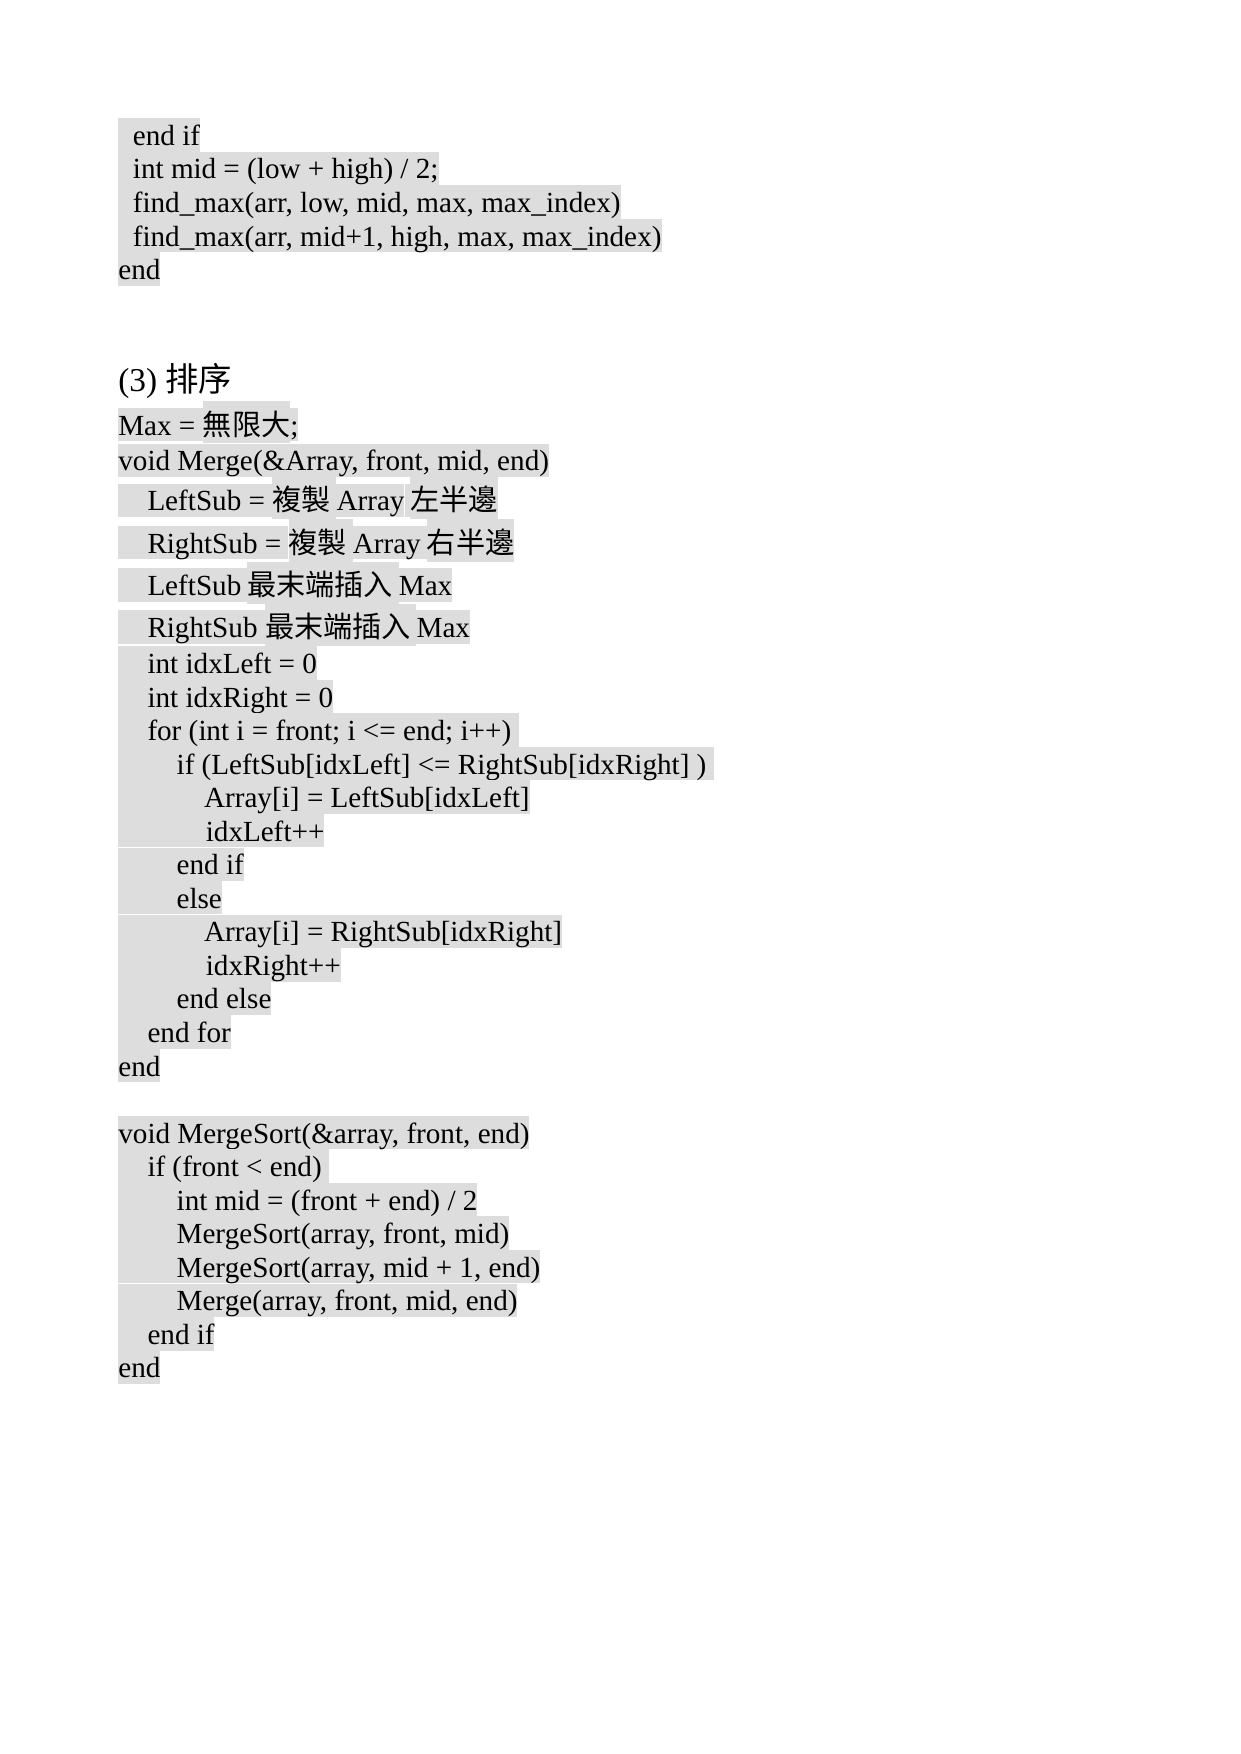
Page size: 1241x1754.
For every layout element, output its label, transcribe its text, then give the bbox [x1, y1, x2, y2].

text for (int i = front; i <= end; i++) [118, 713, 1122, 747]
text end [118, 1049, 1122, 1082]
text if (front < end) [118, 1149, 1122, 1183]
text int idxLeft = 0 [118, 646, 1122, 680]
text void MergeSort(&array, front, end) [118, 1116, 1122, 1149]
text end if [118, 1317, 1122, 1351]
text int mid = (front + end) / 2 [118, 1183, 1122, 1216]
text idxRight++ [118, 948, 1122, 982]
text end [118, 1351, 1122, 1384]
text Merge(array, front, mid, end) [118, 1283, 1122, 1317]
text (3) 排序 [118, 353, 1122, 401]
text void Merge(&Array, front, mid, end) [118, 443, 1122, 477]
text end if [118, 118, 1122, 152]
text end else [118, 982, 1122, 1015]
text RightSub 最末端插入Max [118, 604, 1122, 646]
text Array[i] = LeftSub[idxLeft] [118, 780, 1122, 814]
text LeftSub = 複製Array左半邊 [118, 477, 1122, 519]
text int idxRight = 0 [118, 680, 1122, 713]
text find_max(arr, mid+1, high, max, max_index) [118, 219, 1122, 252]
text Max = 無限大; [118, 401, 1122, 443]
text MergeSort(array, mid + 1, end) [118, 1250, 1122, 1283]
text else [118, 881, 1122, 914]
text find_max(arr, low, mid, max, max_index) [118, 185, 1122, 219]
text idxLeft++ [118, 814, 1122, 847]
text end [118, 252, 1122, 286]
text LeftSub最末端插入Max [118, 562, 1122, 604]
text MergeSort(array, front, mid) [118, 1216, 1122, 1250]
text int mid = (low + high) / 2; [118, 152, 1122, 185]
text end if [118, 847, 1122, 881]
text Array[i] = RightSub[idxRight] [118, 914, 1122, 948]
text if (LeftSub[idxLeft] <= RightSub[idxRight] ) [118, 747, 1122, 780]
text RightSub = 複製Array右半邊 [118, 519, 1122, 562]
text end for [118, 1015, 1122, 1049]
